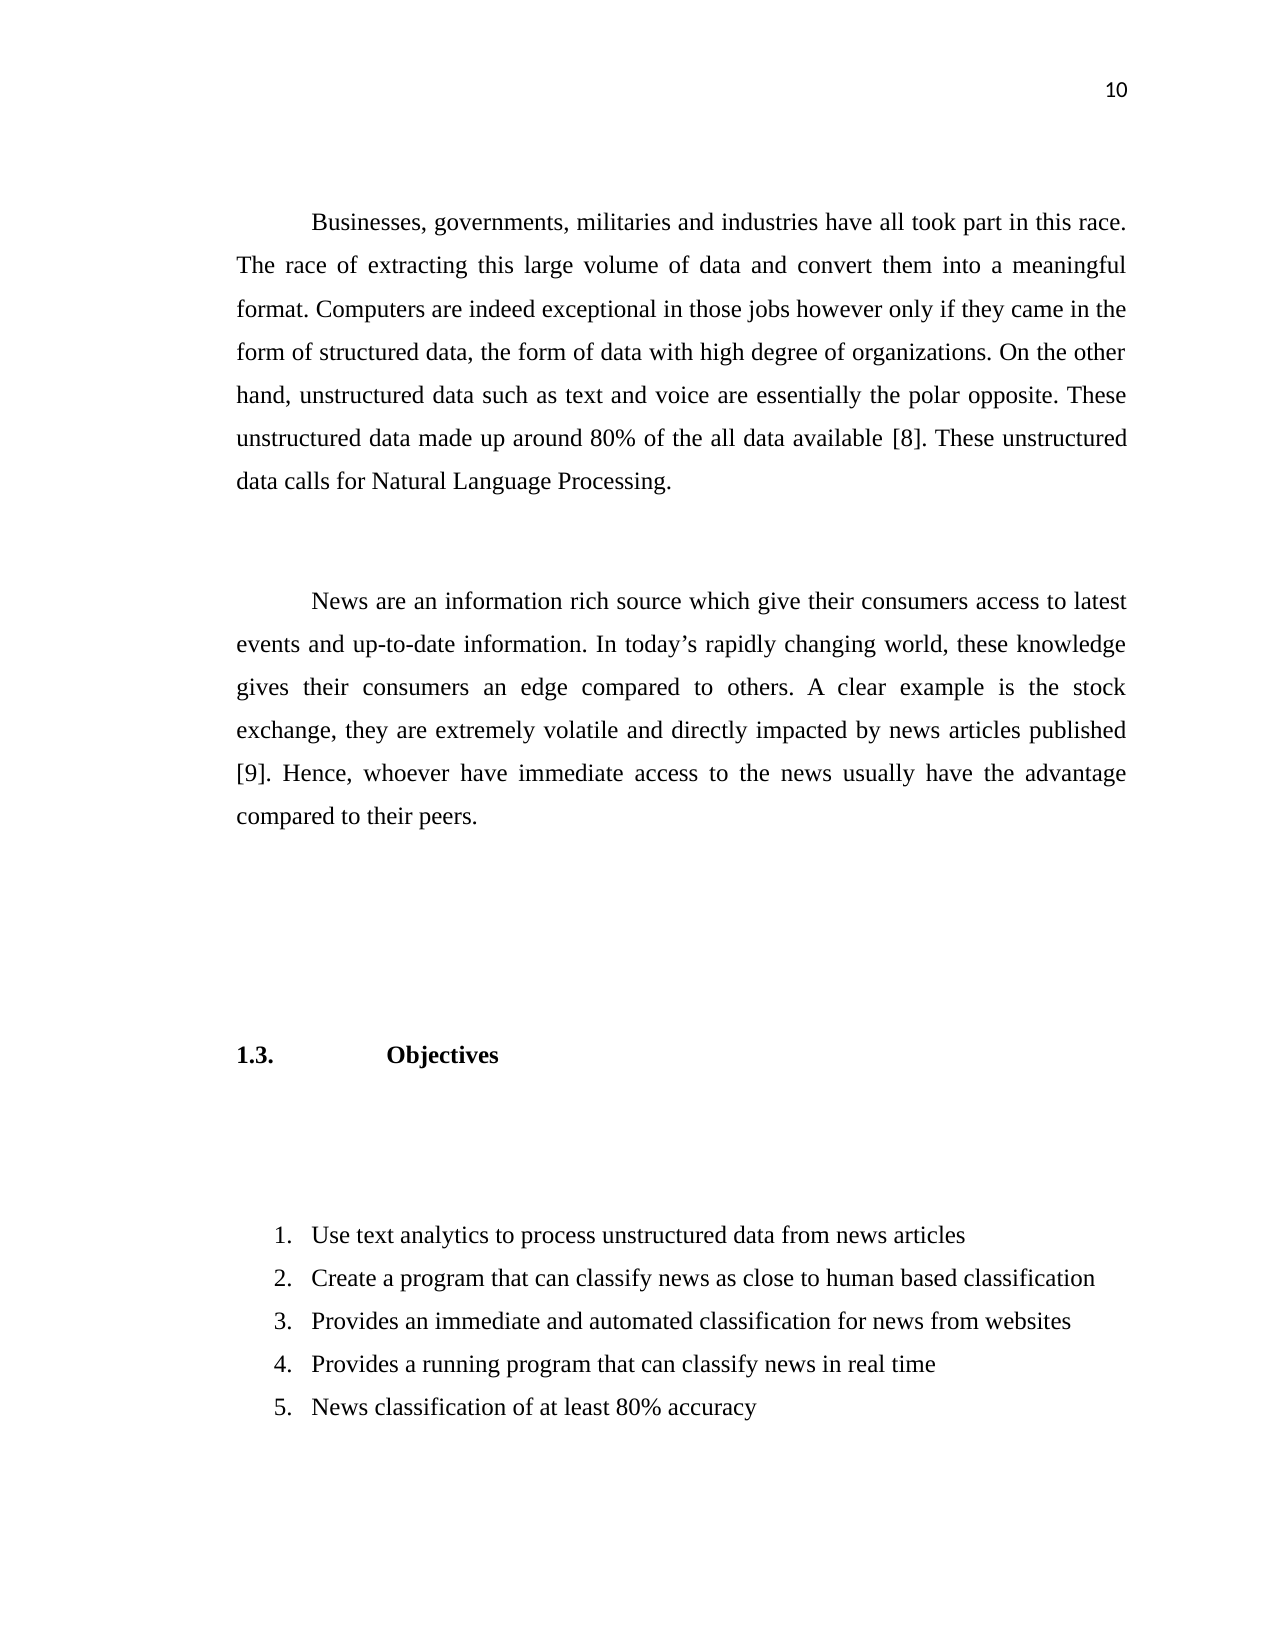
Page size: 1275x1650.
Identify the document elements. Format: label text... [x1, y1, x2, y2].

list Provides a running program that can classify news in real time [274, 1349, 1127, 1378]
list News classification of at least 80% accuracy [274, 1392, 1127, 1421]
list Create a program that can classify news as close to human based classification [274, 1263, 1127, 1292]
list Use text analytics to process unstructured data from news articles [274, 1220, 1127, 1249]
list Provides an immediate and automated classification for news from websites [274, 1306, 1127, 1335]
text News are an information rich source which give their consumers access to latest events and up-to-date information. In today’s rapidly changing world, these knowledge gives their consumers an edge compared to others. A clear example is the stock exchange, they are extremely volatile and directly impacted by news articles published [ CITATION JVi11 \l 1033 ]. Hence, whoever have immediate access to the news usually have the advantage compared to their peers. [236, 586, 1127, 830]
list Objectives [236, 1041, 1127, 1069]
text Businesses, governments, militaries and industries have all took part in this race. The race of extracting this large volume of data and convert them into a meaningful format. Computers are indeed exceptional in those jobs however only if they came in the form of structured data, the form of data with high degree of organizations. On the other hand, unstructured data such as text and voice are essentially the polar opposite. These unstructured data made up around 80% of the all data available [ CITATION Dan15 \l 1033 ]. These unstructured data calls for Natural Language Processing. [236, 207, 1127, 495]
